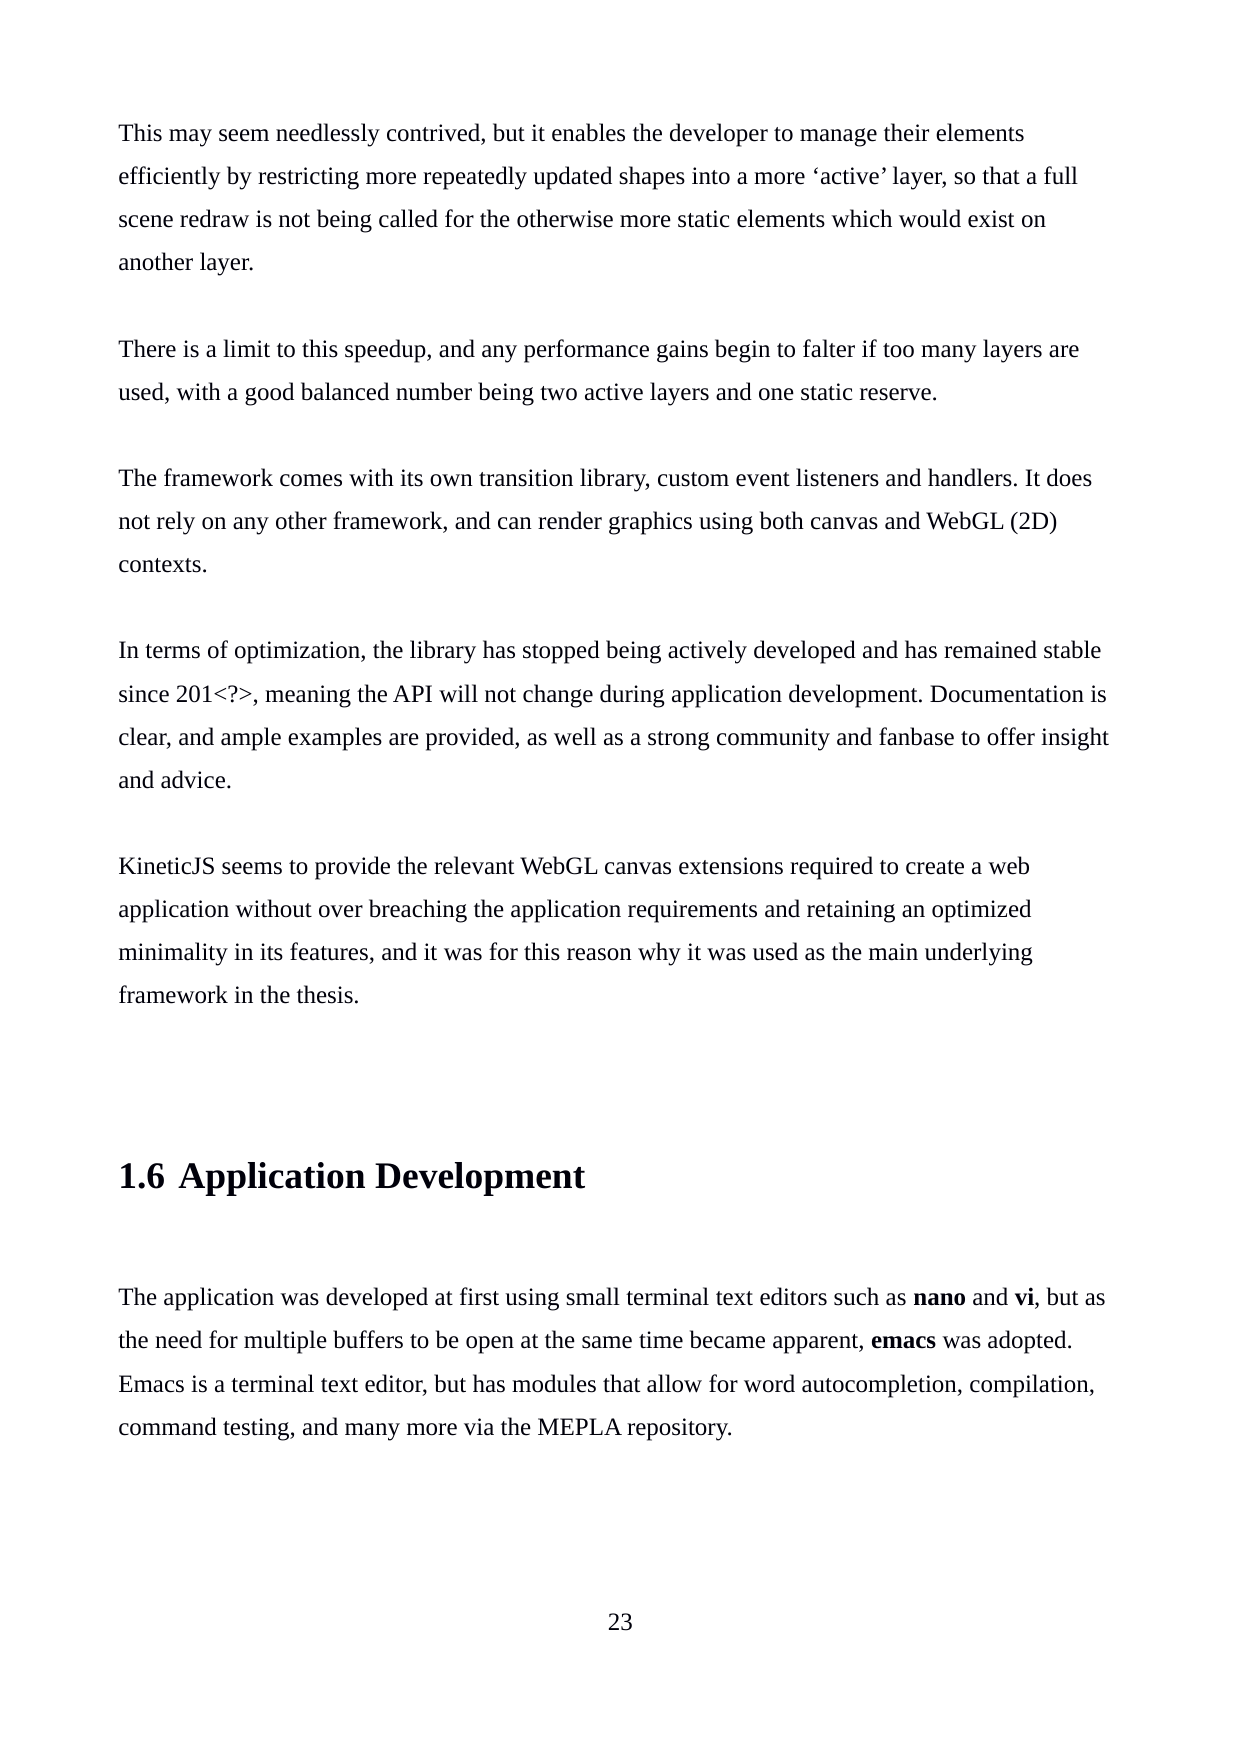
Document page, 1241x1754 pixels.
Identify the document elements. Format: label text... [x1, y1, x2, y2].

text In terms of optimization, the library has stopped being actively developed and has remained stable since 201<?>, meaning the API will not change during application development. Documentation is clear, and ample examples are provided, as well as a strong community and fanbase to offer insight and advice. [118, 636, 1122, 794]
text The application was developed at first using small terminal text editors such as nano and vi, but as the need for multiple buffers to be open at the same time became apparent, emacs was adopted. Emacs is a terminal text editor, but has modules that allow for word autocompletion, compilation, command testing, and many more via the MEPLA repository. [118, 1282, 1122, 1441]
text This may seem needlessly contrived, but it enables the developer to manage their elements efficiently by restricting more repeatedly updated shapes into a more ‘active’ layer, so that a full scene redraw is not being called for the otherwise more static elements which would exist on another layer. [118, 118, 1122, 276]
text There is a limit to this speedup, and any performance gains begin to falter if too many layers are used, with a good balanced number being two active layers and one static reserve. [118, 334, 1122, 406]
subtitle Application Development [118, 1153, 1122, 1196]
text The framework comes with its own transition library, custom event listeners and handlers. It does not rely on any other framework, and can render graphics using both canvas and WebGL (2D) contexts. [118, 463, 1122, 578]
text KineticJS seems to provide the relevant WebGL canvas extensions required to create a web application without over breaching the application requirements and retaining an optimized minimality in its features, and it was for this reason why it was used as the main underlying framework in the thesis. [118, 851, 1122, 1009]
